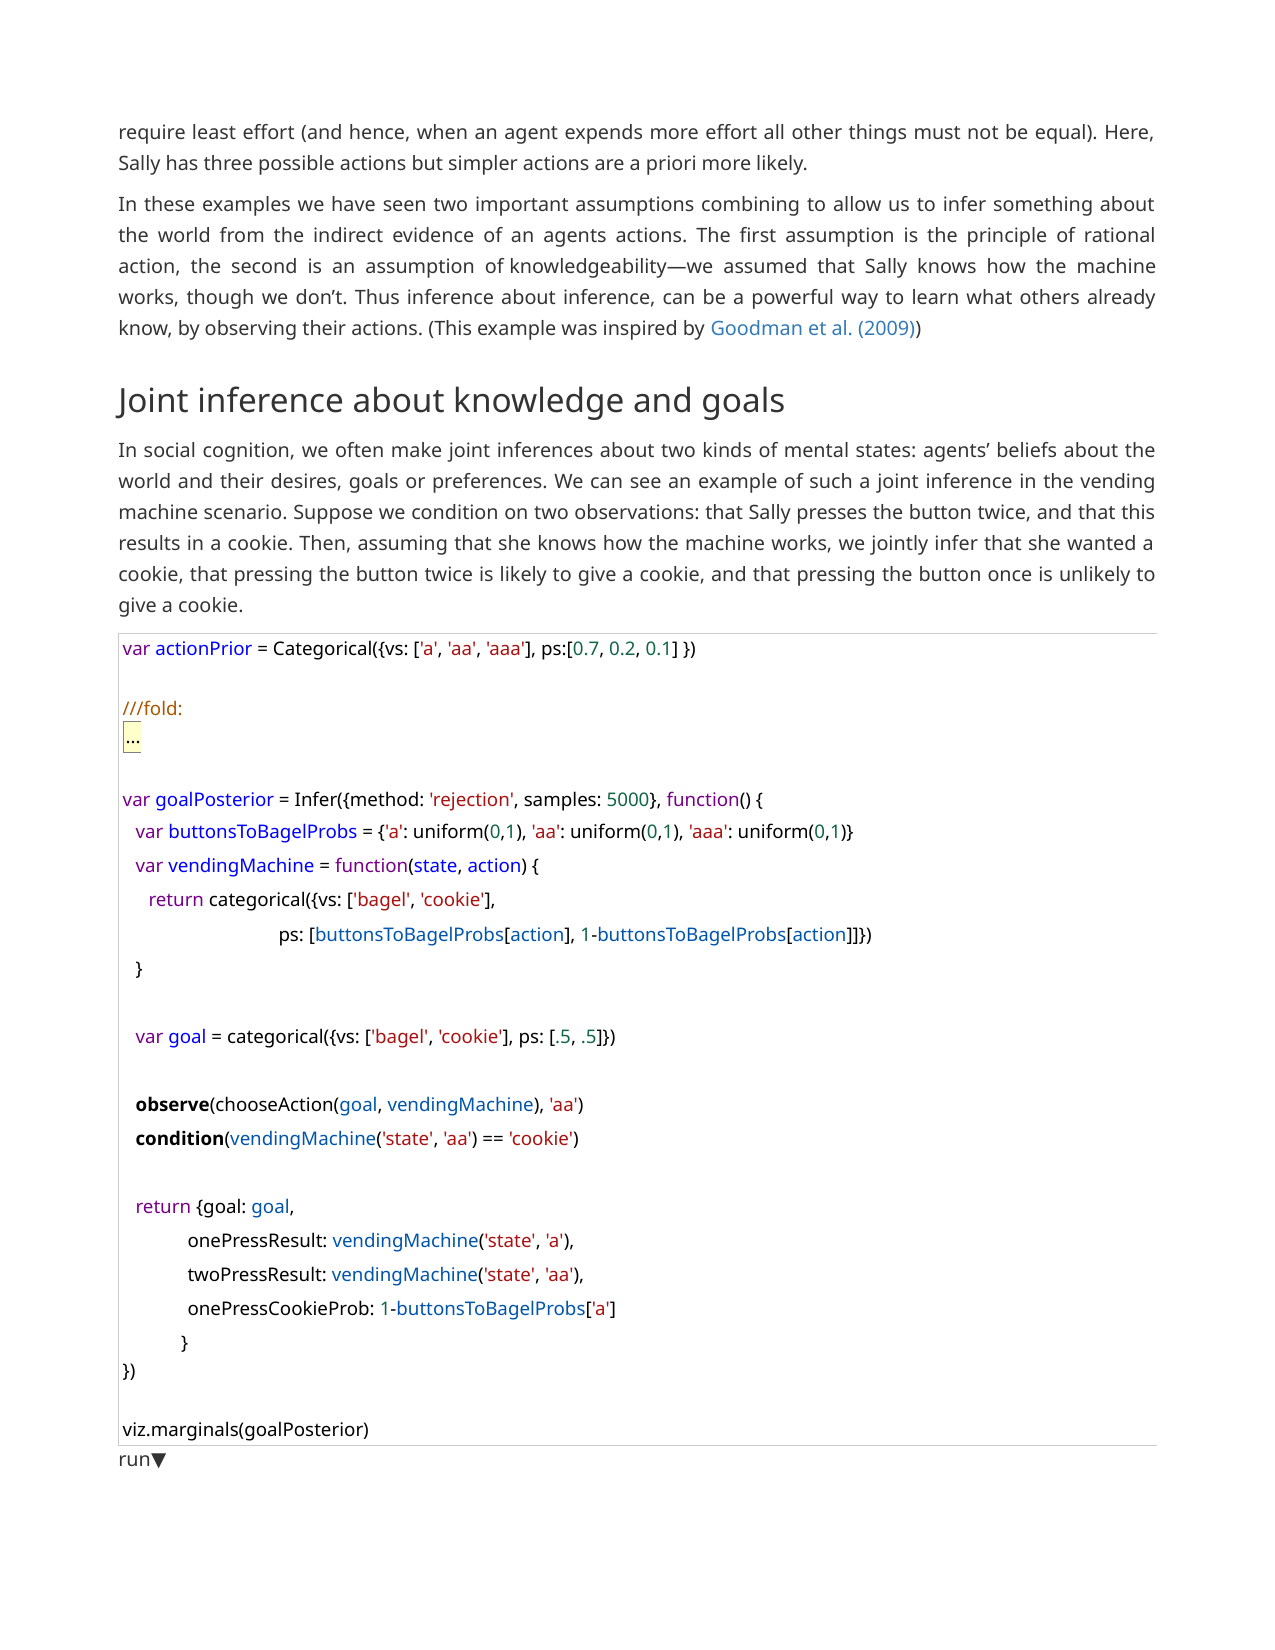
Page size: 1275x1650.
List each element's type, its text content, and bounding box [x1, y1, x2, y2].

text onePressCookieProb: 1-buttonsToBagelProbs['a'] [119, 1286, 1157, 1320]
text ​ [119, 658, 1157, 692]
text ​ [119, 979, 1157, 1013]
text return {goal: goal, [119, 1184, 1157, 1218]
text In social cognition, we often make joint inferences about two kinds of mental states: agents’ beliefs about the world and their desires, goals or preferences. We can see an example of such a joint inference in the vending machine scenario. Suppose we condition on two observations: that Sally presses the button twice, and that this results in a cookie. Then, assuming that she knows how the machine works, we jointly infer that she wanted a cookie, that pressing the button twice is likely to give a cookie, and that pressing the button once is unlikely to give a cookie. [118, 437, 1157, 618]
text } [119, 945, 1157, 979]
text }) [119, 1354, 1157, 1379]
text ...​ [119, 718, 1157, 749]
subtitle Joint inference about knowledge and goals [118, 376, 1157, 422]
text ​ [119, 1149, 1157, 1184]
text var goalPosterior = Infer({method: 'rejection', samples: 5000}, function() { [119, 783, 1157, 809]
text var actionPrior = Categorical({vs: ['a', 'aa', 'aaa'], ps:[0.7, 0.2, 0.1] }) [119, 634, 1157, 658]
text onePressResult: vendingMachine('state', 'a'), [119, 1218, 1157, 1252]
text } [119, 1320, 1157, 1354]
text twoPressResult: vendingMachine('state', 'aa'), [119, 1252, 1157, 1286]
text ​ [119, 1047, 1157, 1081]
text var buttonsToBagelProbs = {'a': uniform(0,1), 'aa': uniform(0,1), 'aaa': uniform(0,1)} [119, 809, 1157, 843]
text In these examples we have seen two important assumptions combining to allow us to infer something about the world from the indirect evidence of an agents actions. The first assumption is the principle of rational action, the second is an assumption of knowledgeability—we assumed that Sally knows how the machine works, though we don’t. Thus inference about inference, can be a powerful way to learn what others already know, by observing their actions. (This example was inspired by Goodman et al. (2009)) [118, 190, 1157, 341]
text require least effort (and hence, when an agent expends more effort all other things must not be equal). Here, Sally has three possible actions but simpler actions are a priori more likely. [118, 118, 1157, 176]
text observe(chooseAction(goal, vendingMachine), 'aa') [119, 1081, 1157, 1116]
text viz.marginals(goalPosterior) [119, 1413, 1157, 1445]
text run▼ [118, 1446, 1157, 1472]
text ///fold: [119, 692, 1157, 718]
text condition(vendingMachine('state', 'aa') == 'cookie') [119, 1116, 1157, 1149]
text ​ [119, 749, 1157, 783]
text ps: [buttonsToBagelProbs[action], 1-buttonsToBagelProbs[action]]}) [119, 911, 1157, 945]
text var goal = categorical({vs: ['bagel', 'cookie'], ps: [.5, .5]}) [119, 1013, 1157, 1047]
text return categorical({vs: ['bagel', 'cookie'], [119, 877, 1157, 911]
text var vendingMachine = function(state, action) { [119, 843, 1157, 877]
text ​ [119, 1379, 1157, 1413]
